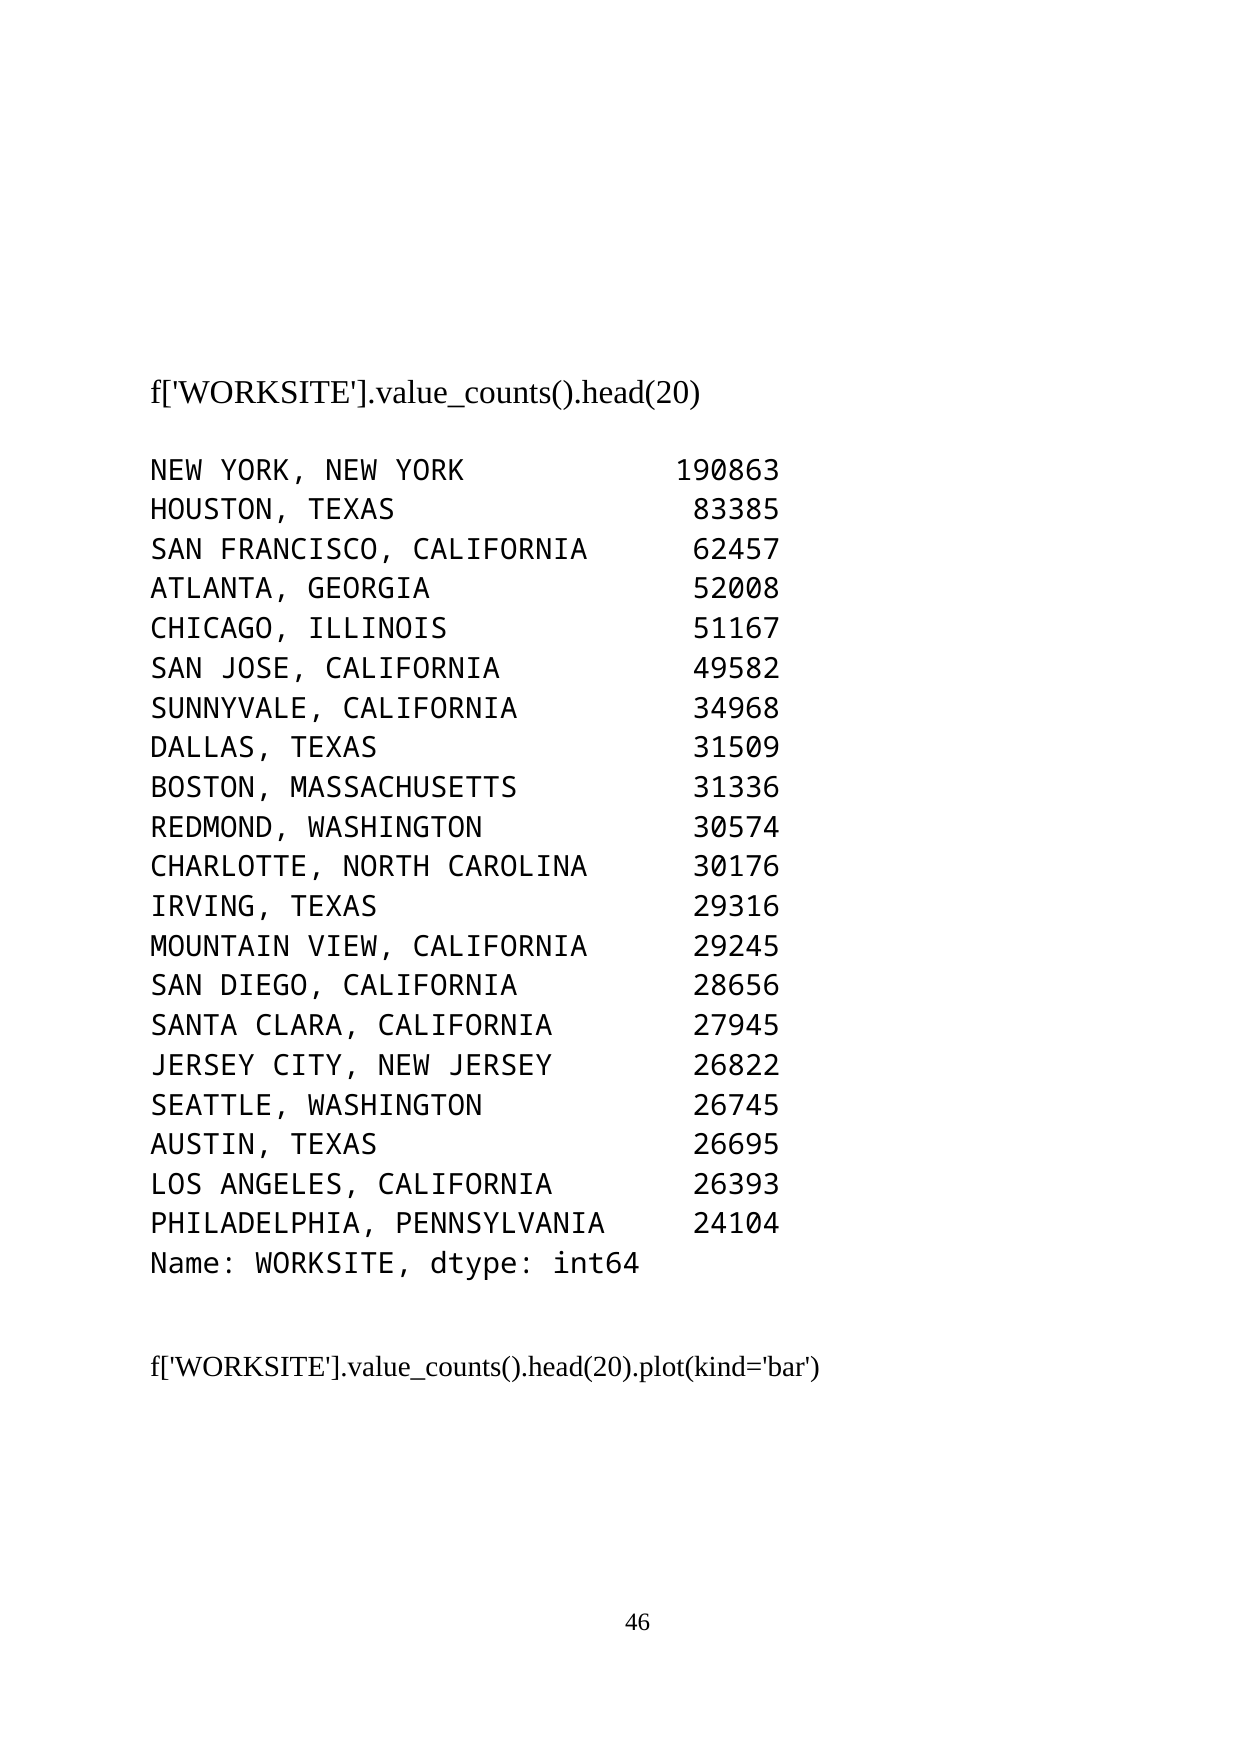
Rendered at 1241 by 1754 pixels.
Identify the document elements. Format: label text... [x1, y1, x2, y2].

text HOUSTON, TEXAS 83385 [150, 488, 1125, 528]
text SAN DIEGO, CALIFORNIA 28656 [150, 965, 1125, 1004]
text NEW YORK, NEW YORK 190863 [150, 449, 1125, 488]
text AUSTIN, TEXAS 26695 [150, 1123, 1125, 1163]
text CHICAGO, ILLINOIS 51167 [150, 607, 1125, 647]
text SAN FRANCISCO, CALIFORNIA 62457 [150, 528, 1125, 568]
text SUNNYVALE, CALIFORNIA 34968 [150, 687, 1125, 727]
text f['WORKSITE'].value_counts().head(20).plot(kind='bar') [150, 1349, 1125, 1383]
text MOUNTAIN VIEW, CALIFORNIA 29245 [150, 925, 1125, 965]
text REDMOND, WASHINGTON 30574 [150, 806, 1125, 846]
text SANTA CLARA, CALIFORNIA 27945 [150, 1004, 1125, 1044]
text CHARLOTTE, NORTH CAROLINA 30176 [150, 846, 1125, 885]
text PHILADELPHIA, PENNSYLVANIA 24104 [150, 1203, 1125, 1242]
text BOSTON, MASSACHUSETTS 31336 [150, 766, 1125, 806]
text JERSEY CITY, NEW JERSEY 26822 [150, 1044, 1125, 1084]
text LOS ANGELES, CALIFORNIA 26393 [150, 1163, 1125, 1203]
text ATLANTA, GEORGIA 52008 [150, 568, 1125, 607]
text f['WORKSITE'].value_counts().head(20) [150, 372, 1125, 410]
text Name: WORKSITE, dtype: int64 [150, 1242, 1125, 1282]
text IRVING, TEXAS 29316 [150, 885, 1125, 925]
text SEATTLE, WASHINGTON 26745 [150, 1084, 1125, 1123]
text DALLAS, TEXAS 31509 [150, 727, 1125, 766]
text SAN JOSE, CALIFORNIA 49582 [150, 647, 1125, 687]
